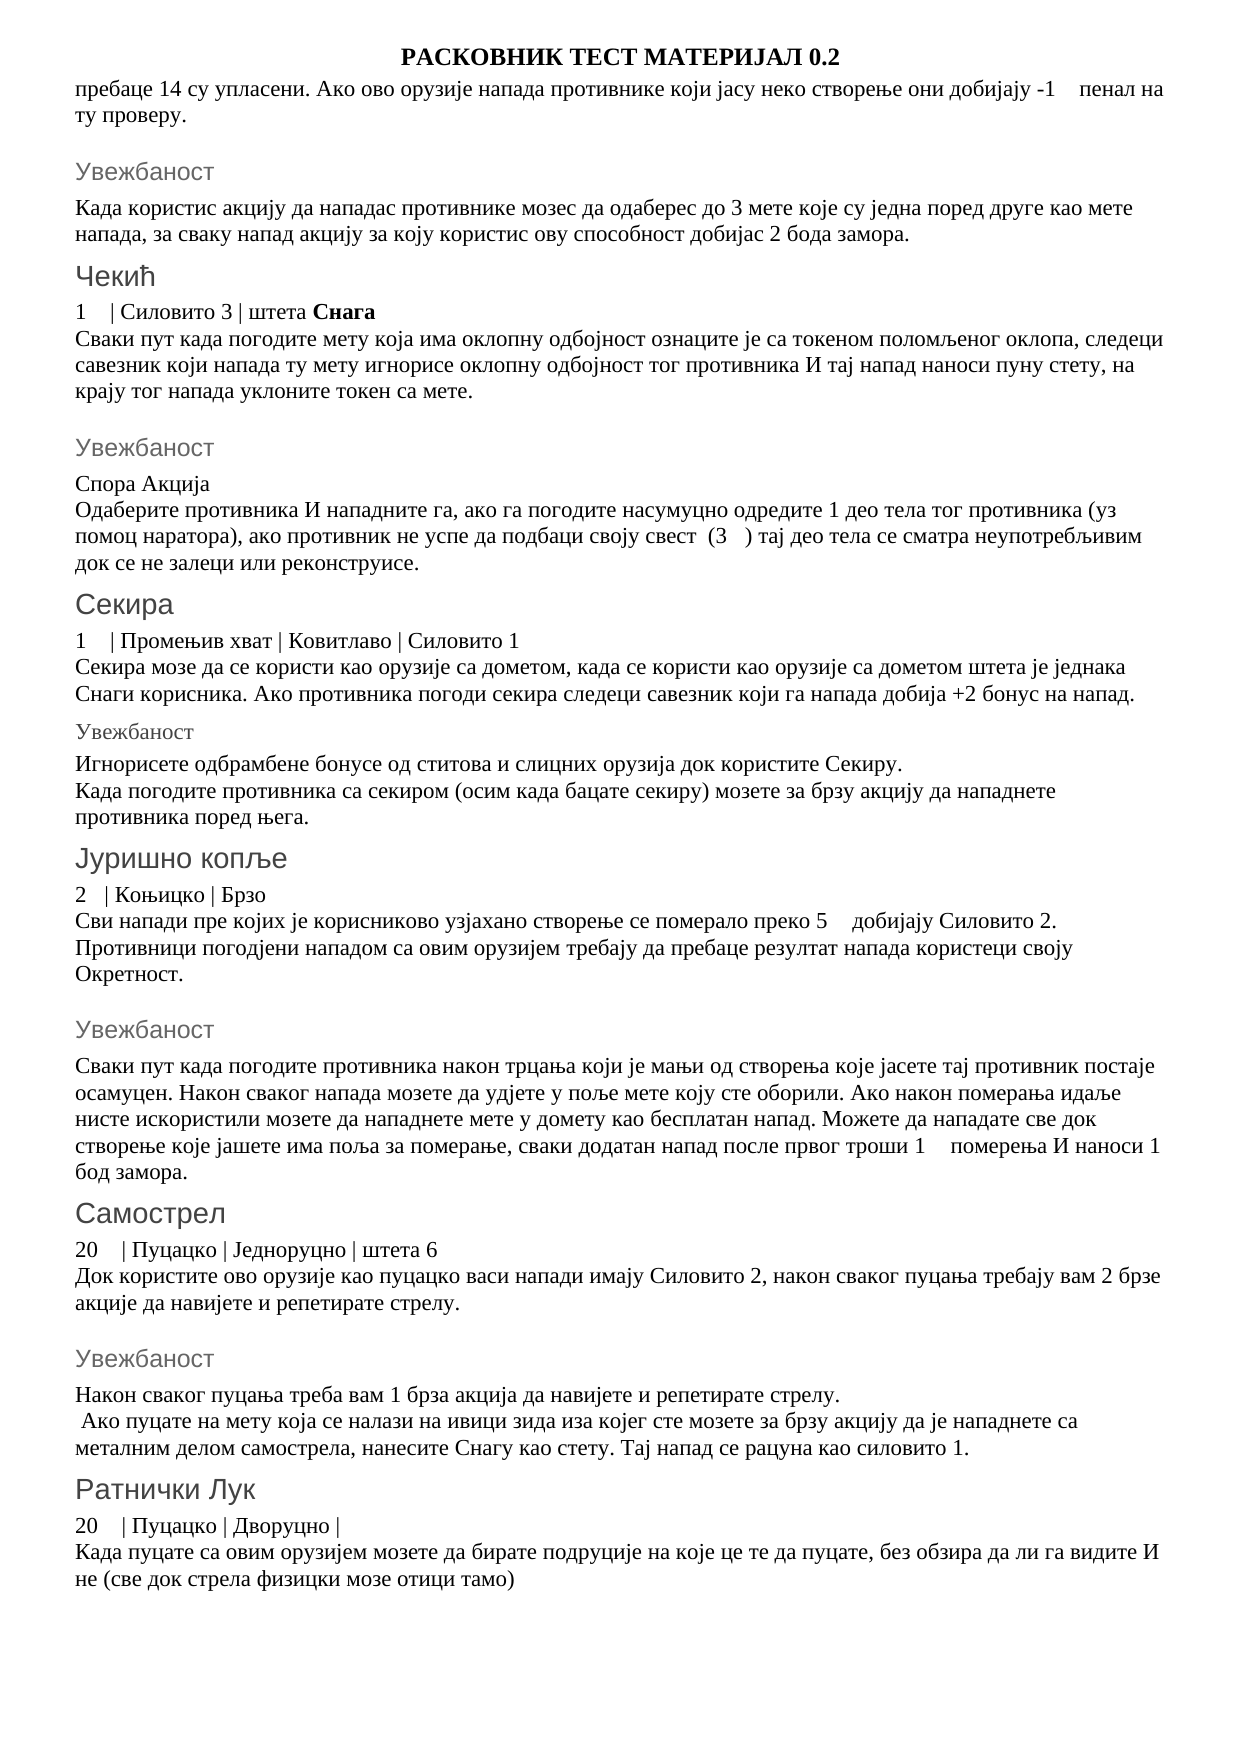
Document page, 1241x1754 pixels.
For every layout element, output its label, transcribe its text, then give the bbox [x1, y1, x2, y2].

text Спора Акција [75, 470, 1166, 496]
subtitle Ратнички Лук [75, 1472, 1166, 1506]
text Сви напади пре којих је корисниково узјахано створење се померало преко 5💥 добијају Силовито 2. Противници погодјени нападом са овим орузијем требају да пребаце резултат напада користеци своју Окретност. [75, 907, 1166, 986]
text Док користите ово орузије као пуцацко васи напади имају Силовито 2, након сваког пуцања требају вам 2 брзе акције да навијете и репетирате стрелу. [75, 1262, 1166, 1315]
subtitle Увежбаност [75, 718, 1166, 744]
text Ако пуцате на мету која се налази на ивици зида иза којег сте мозете за брзу акцију да је нападнете са металним делом самострела, нанесите Снагу као стету. Тај напад се рацуна као силовито 1. [75, 1408, 1166, 1460]
text 1💥 | Силовито 3 | штета Снага [75, 298, 1166, 324]
text Када погодите противника са секиром (осим када бацате секиру) мозете за брзу акцију да нападнете противника поред њега. [75, 777, 1166, 829]
text Након сваког пуцања треба вам 1 брза акција да навијете и репетирате стрелу. [75, 1381, 1166, 1408]
subtitle Чекић [75, 259, 1166, 292]
text 20💥 | Пуцацко | Једноруцно | штета 6 [75, 1236, 1166, 1262]
text Сваки пут када погодите противника након трцања који је мањи од створења које јасете тај противник постаје осамуцен. Након сваког напада мозете да удјете у поље мете коју сте оборили. Ако након померања идаље нисте искористили мозете да нападнете мете у домету као бесплатан напад. Можете да нападате све док створење које јашете има поља за померање, сваки додатан напад после првог троши 1💥 померења И наноси 1 бод замора. [75, 1053, 1166, 1184]
text Игнорисете одбрамбене бонусе од ститова и слицних орузија док користите Секиру. [75, 750, 1166, 777]
subtitle Увежбаност [75, 1016, 1166, 1044]
text 2💥| Коњицко | Брзо [75, 881, 1166, 907]
text 1💥 | Промењив хват | Ковитлаво | Силовито 1 [75, 627, 1166, 653]
subtitle Увежбаност [75, 157, 1166, 186]
subtitle Увежбаност [75, 1344, 1166, 1373]
subtitle Секира [75, 587, 1166, 621]
text 20💥 | Пуцацко | Дворуцно | [75, 1512, 1166, 1538]
text Секира мозе да се користи као орузије са дометом, када се користи као орузије са дометом штета је једнака Снаги корисника. Ако противника погоди секира следеци савезник који га напада добија +2 бонус на напад. [75, 653, 1166, 706]
text Када користис акцију да нападас противнике мозес да одаберес до 3 мете које су једна поред друге као мете напада, за сваку напад акцију за коју користис ову способност добијас 2 бода замора. [75, 194, 1166, 247]
text пребаце 14 су упласени. Ако ово орузије напада противнике који јасу неко створење они добијају -1🎲 пенал на ту проверу. [75, 75, 1166, 128]
text Одаберите противника И нападните га, ако га погодите насумуцно одредите 1 део тела тог противника (уз помоц наратора), ако противник не успе да подбаци своју свест (3🎲) тај део тела се сматра неупотребљивим док се не залеци или реконструисе. [75, 496, 1166, 575]
subtitle Самострел [75, 1196, 1166, 1230]
subtitle Увежбаност [75, 433, 1166, 462]
text Сваки пут када погодите мету која има оклопну одбојност ознаците је са токеном поломљеног оклопа, следеци савезник који напада ту мету игнорисе оклопну одбојност тог противника И тај напад наноси пуну стету, на крају тог напада уклоните токен са мете. [75, 324, 1166, 404]
text Када пуцате са овим орузијем мозете да бирате подруције на које це те да пуцате, без обзира да ли га видите И не (све док стрела физицки мозе отици тамо) [75, 1538, 1166, 1591]
subtitle Јуришно копље [75, 841, 1166, 875]
